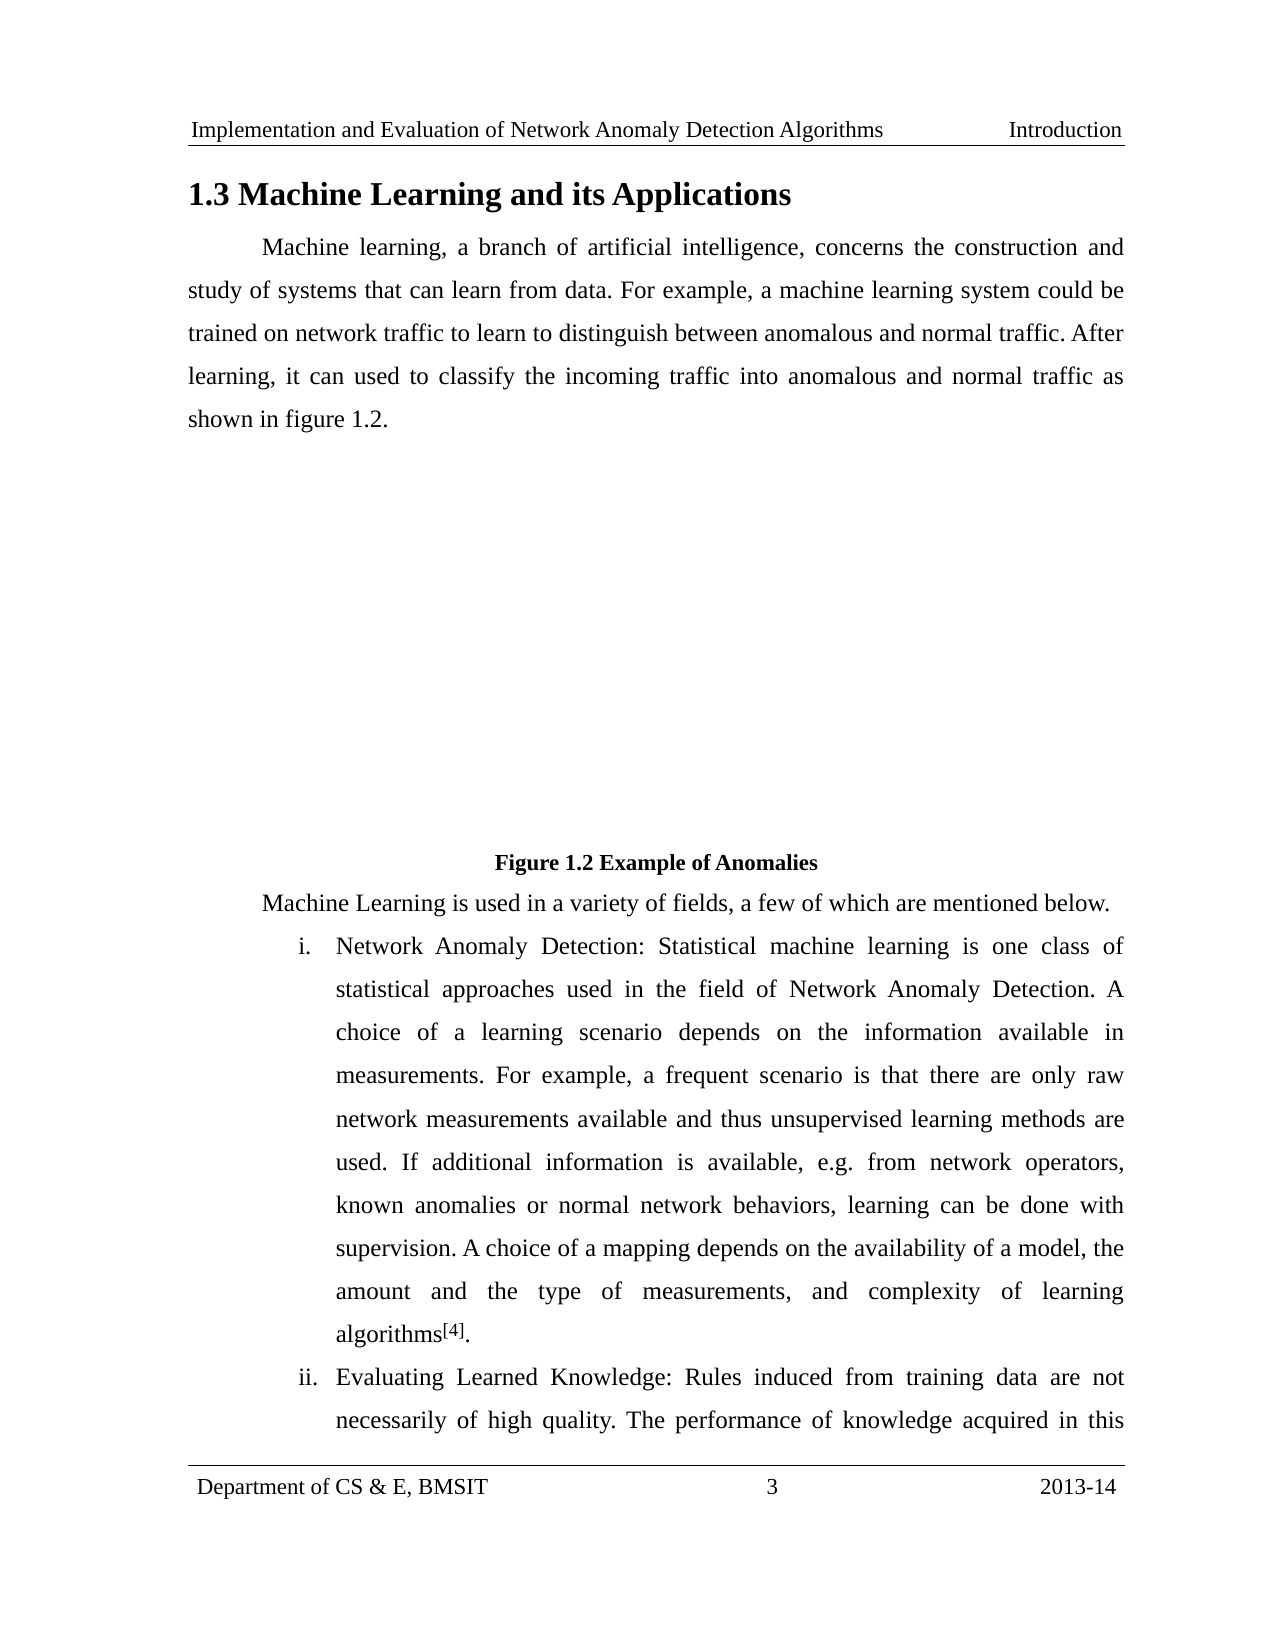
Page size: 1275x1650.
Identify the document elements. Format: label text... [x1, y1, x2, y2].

list Network Anomaly Detection: Statistical machine learning is one class of statistical approaches used in the field of Network Anomaly Detection. A choice of a learning scenario depends on the information available in measurements. For example, a frequent scenario is that there are only raw network measurements available and thus unsupervised learning methods are used. If additional information is available, e.g. from network operators, known anomalies or normal network behaviors, learning can be done with supervision. A choice of a mapping depends on the availability of a model, the amount and the type of measurements, and complexity of learning algorithms[4]. [298, 931, 1125, 1348]
list Evaluating Learned Knowledge: Rules induced from training data are not necessarily of high quality. The performance of knowledge acquired in this [298, 1362, 1125, 1434]
subtitle 1.3 Machine Learning and its Applications [188, 174, 1125, 213]
text Machine learning, a branch of artificial intelligence, concerns the construction and study of systems that can learn from data. For example, a machine learning system could be trained on network traffic to learn to distinguish between anomalous and normal traffic. After learning, it can used to classify the incoming traffic into anomalous and normal traffic as shown in figure 1.2. [188, 232, 1125, 433]
text Figure 1.2 Example of Anomalies [188, 848, 1125, 875]
text Machine Learning is used in a variety of fields, a few of which are mentioned below. [188, 888, 1125, 917]
